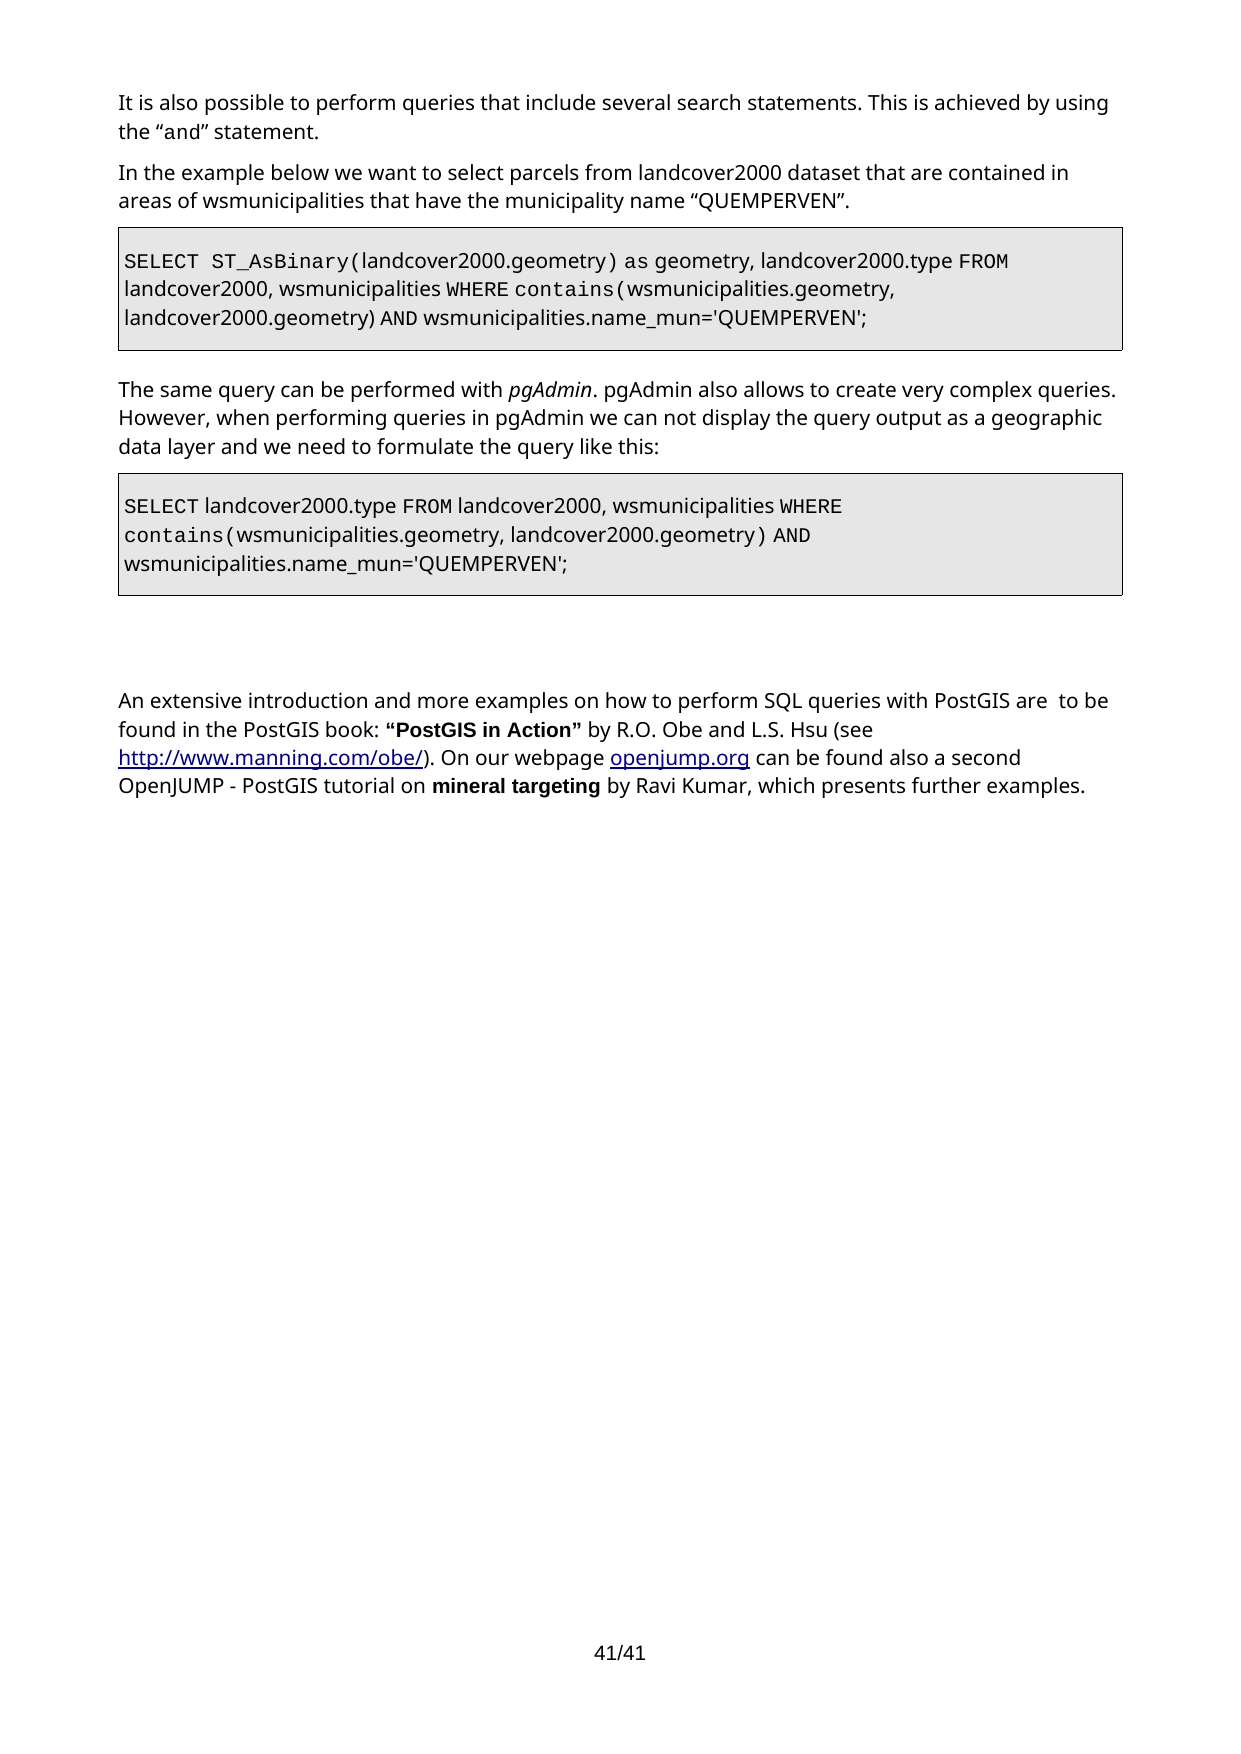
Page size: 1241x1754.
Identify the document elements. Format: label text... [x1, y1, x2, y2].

text It is also possible to perform queries that include several search statements. This is achieved by using the “and” statement. [118, 88, 1122, 146]
text The same query can be performed with pgAdmin. pgAdmin also allows to create very complex queries. However, when performing queries in pgAdmin we can not display the query output as a geographic data layer and we need to formulate the query like this: [118, 375, 1122, 460]
table_header SELECT ST_AsBinary(landcover2000.geometry) as geometry, landcover2000.type FROM landcover2000, wsmunicipalities WHERE contains(wsmunicipalities.geometry, landcover2000.geometry) AND wsmunicipalities.name_mun='QUEMPERVEN'; [119, 228, 1122, 350]
text An extensive introduction and more examples on how to perform SQL queries with PostGIS are to be found in the PostGIS book: “PostGIS in Action” by R.O. Obe and L.S. Hsu (see http://www.manning.com/obe/). On our webpage openjump.org can be found also a second OpenJUMP - PostGIS tutorial on mineral targeting by Ravi Kumar, which presents further examples. [118, 686, 1122, 800]
text In the example below we want to select parcels from landcover2000 dataset that are contained in areas of wsmunicipalities that have the municipality name “QUEMPERVEN”. [118, 158, 1122, 215]
table_header SELECT landcover2000.type FROM landcover2000, wsmunicipalities WHERE contains(wsmunicipalities.geometry, landcover2000.geometry) AND wsmunicipalities.name_mun='QUEMPERVEN'; [119, 474, 1122, 595]
